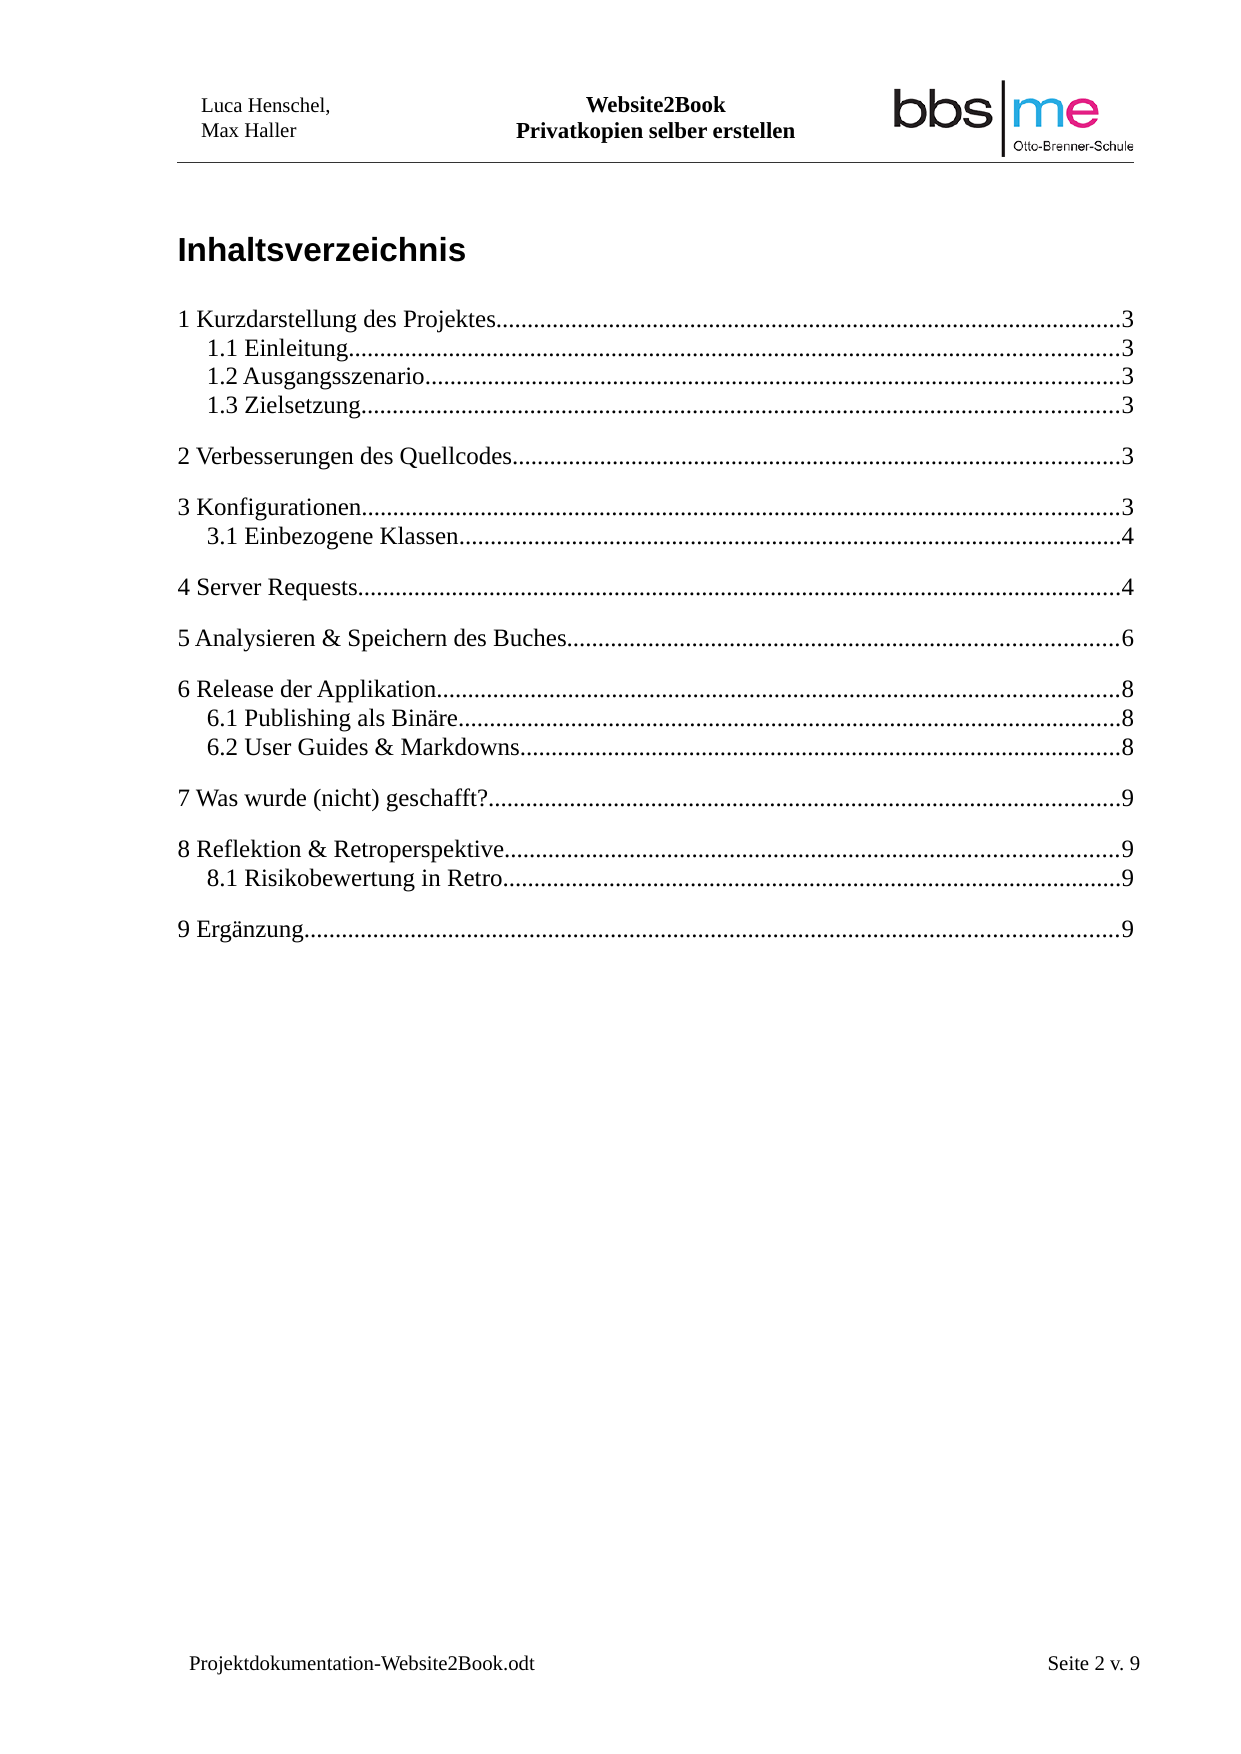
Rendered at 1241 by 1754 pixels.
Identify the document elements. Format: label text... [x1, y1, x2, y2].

text 9 Ergänzung 9 [177, 914, 1134, 943]
text 6.2 User Guides & Markdowns 8 [207, 732, 1134, 761]
text 1.1 Einleitung 3 [207, 333, 1134, 361]
subtitle Inhaltsverzeichnis [177, 231, 1134, 269]
text 8 Reflektion & Retroperspektive 9 [177, 834, 1134, 863]
text 4 Server Requests 4 [177, 572, 1134, 601]
text 6.1 Publishing als Binäre 8 [207, 703, 1134, 732]
text 7 Was wurde (nicht) geschafft? 9 [177, 783, 1134, 812]
text 1.3 Zielsetzung 3 [207, 390, 1134, 419]
picture [894, 80, 1134, 157]
text 8.1 Risikobewertung in Retro 9 [207, 863, 1134, 892]
text 1.2 Ausgangsszenario 3 [207, 361, 1134, 390]
text 3.1 Einbezogene Klassen 4 [207, 521, 1134, 550]
text 3 Konfigurationen 3 [177, 492, 1134, 521]
text 1 Kurzdarstellung des Projektes 3 [177, 304, 1134, 333]
text 6 Release der Applikation 8 [177, 674, 1134, 703]
text 5 Analysieren & Speichern des Buches 6 [177, 623, 1134, 652]
text 2 Verbesserungen des Quellcodes 3 [177, 441, 1134, 470]
